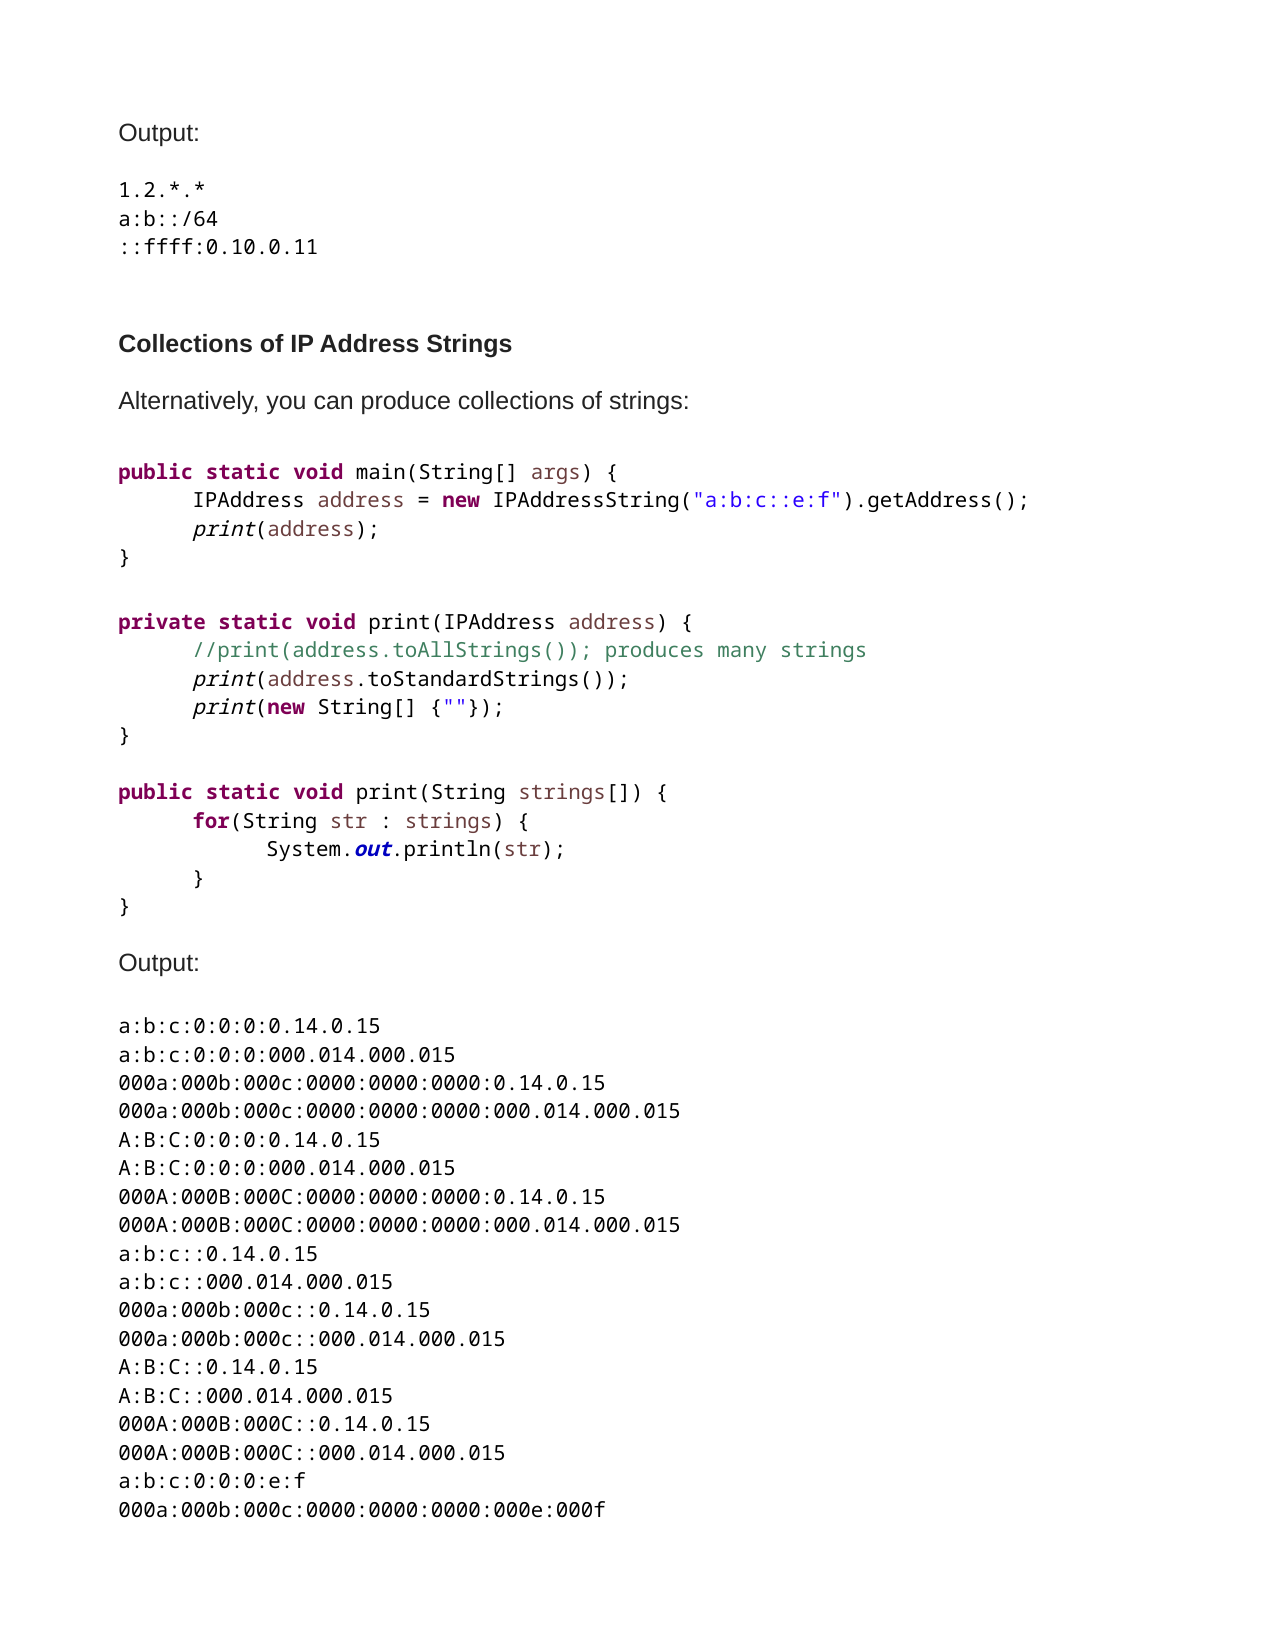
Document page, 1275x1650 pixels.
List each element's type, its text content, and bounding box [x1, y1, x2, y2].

text 000A:000B:000C:0000:0000:0000:000.014.000.015 a:b:c::0.14.0.15 [118, 1210, 1157, 1267]
text //print(address.toAllStrings()); produces many strings [118, 635, 1157, 664]
text Alternatively, you can produce collections of strings: [118, 357, 1157, 415]
text System.out.println(str); [118, 834, 1157, 863]
text a:b:c:0:0:0:0.14.0.15 [118, 1011, 1157, 1040]
text ::ffff:0.10.0.11 [118, 232, 1157, 261]
text 000a:000b:000c::000.014.000.015 [118, 1324, 1157, 1352]
text 000a:000b:000c::0.14.0.15 [118, 1296, 1157, 1324]
text 000A:000B:000C::0.14.0.15 [118, 1409, 1157, 1438]
text } [118, 721, 1157, 749]
text A:B:C::0.14.0.15 [118, 1352, 1157, 1381]
text private static void print(IPAddress address) { [118, 607, 1157, 635]
text a:b:c:0:0:0:000.014.000.015 [118, 1040, 1157, 1068]
text a:b:c:0:0:0:e:f [118, 1466, 1157, 1495]
text print(address.toStandardStrings()); [118, 664, 1157, 692]
text 000A:000B:000C::000.014.000.015 [118, 1438, 1157, 1466]
text Output: [118, 920, 1157, 977]
text 000A:000B:000C:0000:0000:0000:0.14.0.15 [118, 1182, 1157, 1210]
text A:B:C:0:0:0:0.14.0.15 [118, 1125, 1157, 1153]
text for(String str : strings) { [118, 806, 1157, 834]
text 000a:000b:000c:0000:0000:0000:000.014.000.015 [118, 1097, 1157, 1125]
text a:b:c::000.014.000.015 [118, 1267, 1157, 1296]
text a:b::/64 [118, 204, 1157, 232]
text Collections of IP Address Strings [118, 329, 1157, 357]
text print(new String[] {""}); [118, 692, 1157, 721]
text } [118, 891, 1157, 920]
text A:B:C::000.014.000.015 [118, 1381, 1157, 1409]
text } [118, 863, 1157, 891]
text 000a:000b:000c:0000:0000:0000:0.14.0.15 [118, 1068, 1157, 1097]
text public static void main(String[] args) { IPAddress address = new IPAddressString("a:b:c::e:f").getAddress(); print(address); } [118, 457, 1157, 571]
text 1.2.*.* [118, 175, 1157, 204]
text Output: [118, 118, 1157, 147]
text public static void print(String strings[]) { [118, 777, 1157, 806]
text 000a:000b:000c:0000:0000:0000:000e:000f [118, 1495, 1157, 1523]
text A:B:C:0:0:0:000.014.000.015 [118, 1153, 1157, 1182]
